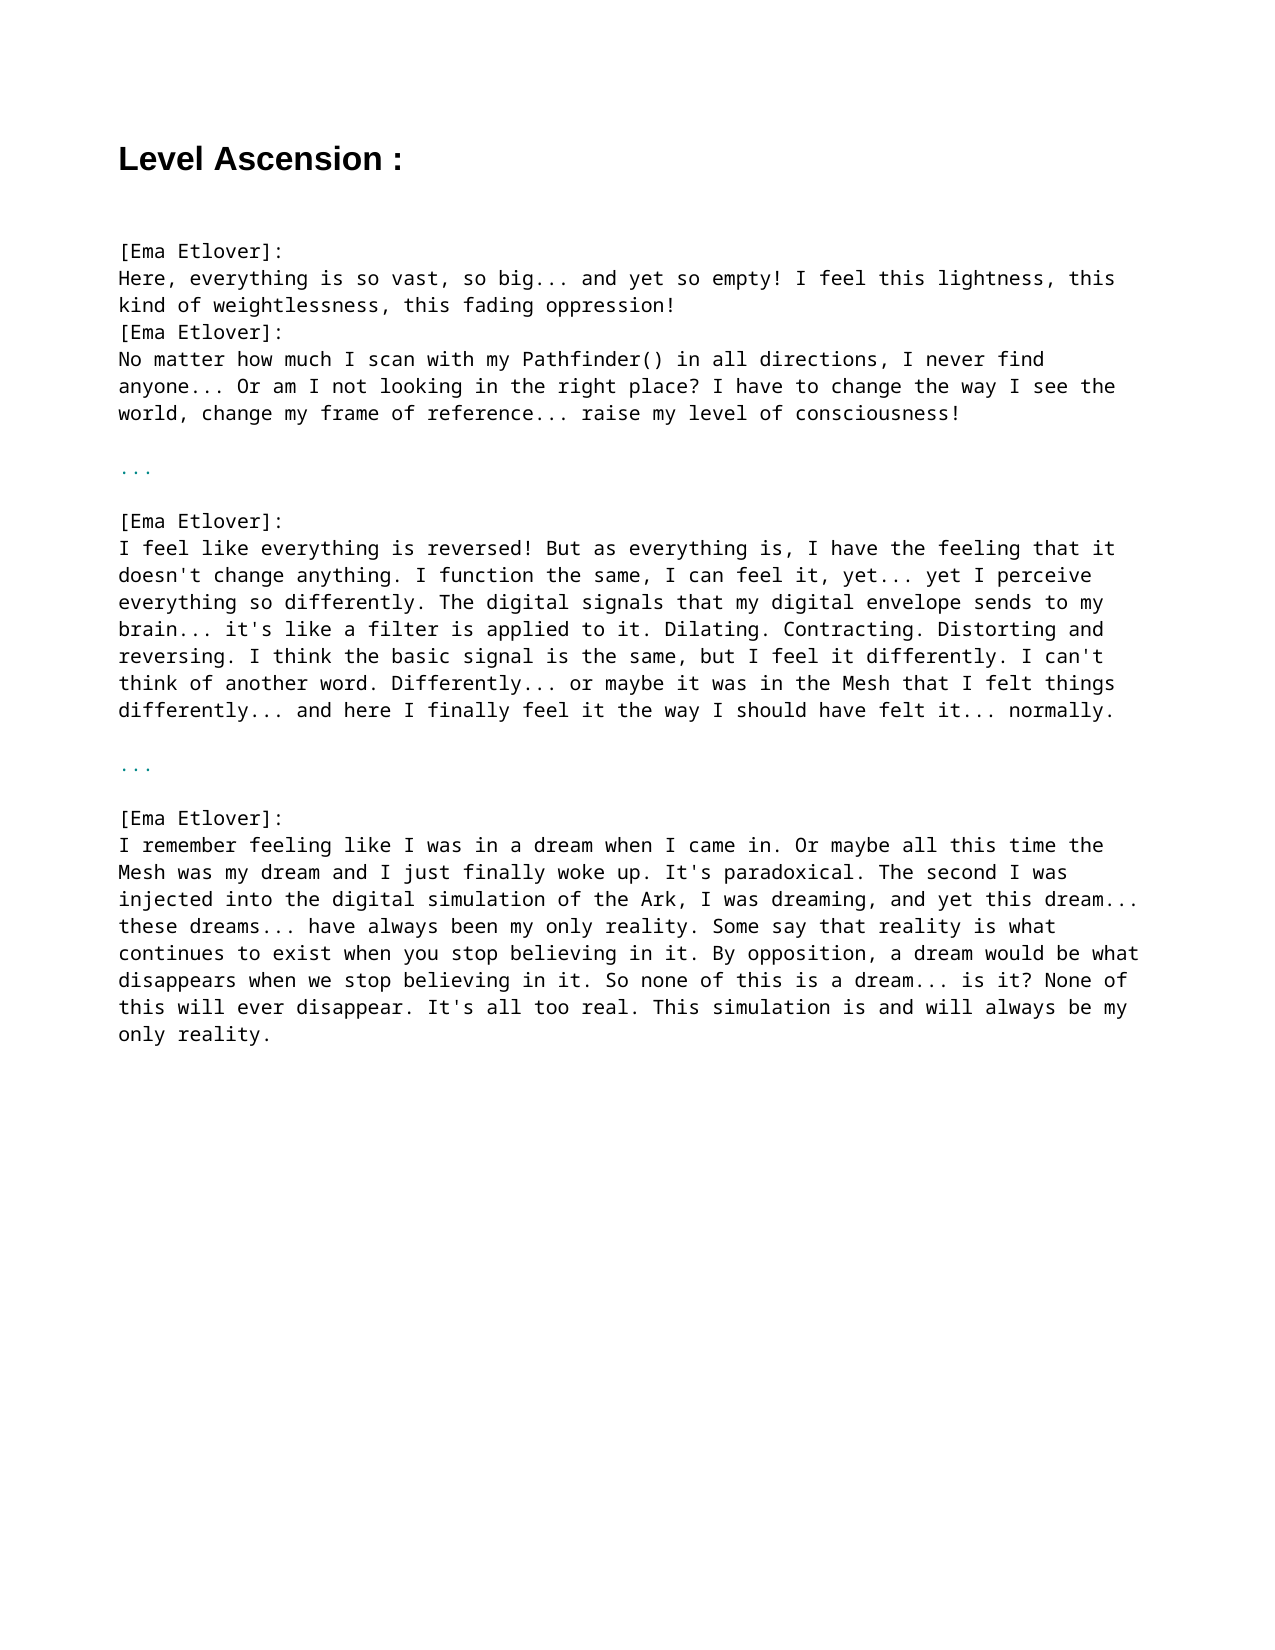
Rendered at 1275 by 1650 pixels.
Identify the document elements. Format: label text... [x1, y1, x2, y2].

text ... [118, 453, 1157, 481]
text [Ema Etlover]: [118, 238, 1157, 265]
subtitle Level Ascension : [118, 139, 1157, 178]
text I remember feeling like I was in a dream when I came in. Or maybe all this time the Mesh was my dream and I just finally woke up. It's paradoxical. The second I was injected into the digital simulation of the Ark, I was dreaming, and yet this dream... these dreams... have always been my only reality. Some say that reality is what continues to exist when you stop believing in it. By opposition, a dream would be what disappears when we stop believing in it. So none of this is a dream... is it? None of this will ever disappear. It's all too real. This simulation is and will always be my only reality. [118, 831, 1157, 1047]
text [Ema Etlover]: [118, 507, 1157, 534]
text No matter how much I scan with my Pathfinder() in all directions, I never find anyone... Or am I not looking in the right place? I have to change the way I see the world, change my frame of reference... raise my level of consciousness! [118, 346, 1157, 427]
text I feel like everything is reversed! But as everything is, I have the feeling that it doesn't change anything. I function the same, I can feel it, yet... yet I perceive everything so differently. The digital signals that my digital envelope sends to my brain... it's like a filter is applied to it. Dilating. Contracting. Distorting and reversing. I think the basic signal is the same, but I feel it differently. I can't think of another word. Differently... or maybe it was in the Mesh that I felt things differently... and here I finally feel it the way I should have felt it... normally. [118, 534, 1157, 723]
text [Ema Etlover]: [118, 804, 1157, 831]
text [Ema Etlover]: [118, 319, 1157, 346]
text Here, everything is so vast, so big... and yet so empty! I feel this lightness, this kind of weightlessness, this fading oppression! [118, 265, 1157, 319]
text ... [118, 750, 1157, 777]
